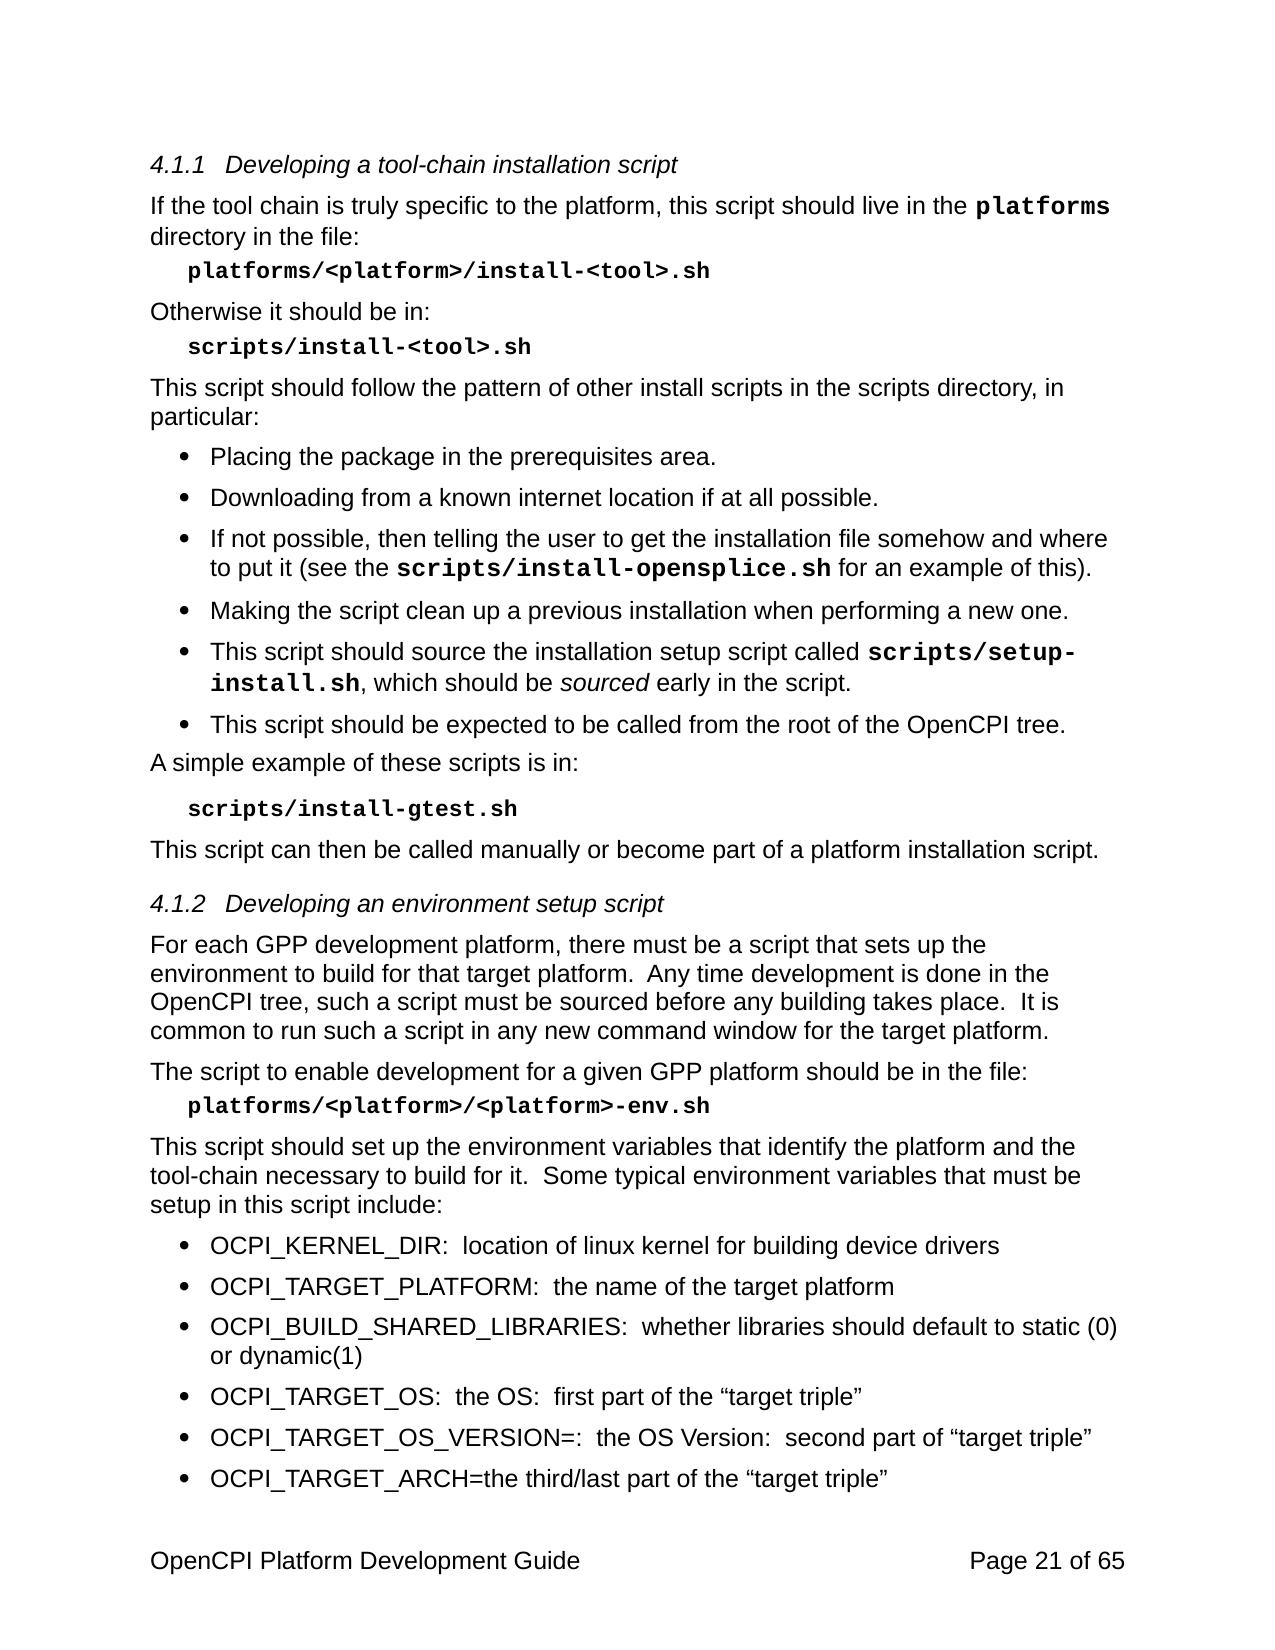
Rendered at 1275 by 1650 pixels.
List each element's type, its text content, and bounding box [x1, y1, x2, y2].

subtitle Developing a tool-chain installation script [150, 150, 1125, 179]
list OCPI_TARGET_OS: the OS: first part of the “target triple” [180, 1382, 1125, 1411]
list OCPI_KERNEL_DIR: location of linux kernel for building device drivers [180, 1231, 1125, 1259]
text scripts/install-<tool>.sh [187, 335, 1125, 361]
list This script should source the installation setup script called scripts/setup-install.sh, which should be sourced early in the script. [180, 637, 1125, 698]
text scripts/install-gtest.sh [187, 797, 1125, 823]
subtitle Developing an environment setup script [150, 889, 1125, 918]
text For each GPP development platform, there must be a script that sets up the environment to build for that target platform. Any time development is done in the OpenCPI tree, such a script must be sourced before any building takes place. It is common to run such a script in any new command window for the target platform. [150, 930, 1125, 1045]
text platforms/<platform>/install-<tool>.sh [187, 259, 1125, 285]
text This script should follow the pattern of other install scripts in the scripts directory, in particular: [150, 373, 1125, 430]
text platforms/<platform>/<platform>-env.sh [187, 1094, 1125, 1120]
list This script should be expected to be called from the root of the OpenCPI tree. [180, 711, 1125, 739]
text The script to enable development for a given GPP platform should be in the file: [150, 1057, 1125, 1086]
text Otherwise it should be in: [150, 297, 1125, 326]
list Placing the package in the prerequisites area. [180, 442, 1125, 471]
text If the tool chain is truly specific to the platform, this script should live in the platforms directory in the file: [150, 191, 1125, 250]
list OCPI_TARGET_OS_VERSION=: the OS Version: second part of “target triple” [180, 1423, 1125, 1452]
list If not possible, then telling the user to get the installation file somehow and where to put it (see the scripts/install-opensplice.sh for an example of this). [180, 524, 1125, 584]
text This script can then be called manually or become part of a platform installation script. [150, 835, 1125, 864]
list Downloading from a known internet location if at all possible. [180, 483, 1125, 512]
text This script should set up the environment variables that identify the platform and the tool-chain necessary to build for it. Some typical environment variables that must be setup in this script include: [150, 1132, 1125, 1219]
list OCPI_TARGET_PLATFORM: the name of the target platform [180, 1271, 1125, 1300]
list OCPI_TARGET_ARCH=the third/last part of the “target triple” [180, 1463, 1125, 1492]
list Making the script clean up a previous installation when performing a new one. [180, 596, 1125, 625]
text A simple example of these scripts is in: [150, 748, 1125, 777]
list OCPI_BUILD_SHARED_LIBRARIES: whether libraries should default to static (0) or dynamic(1) [180, 1312, 1125, 1370]
